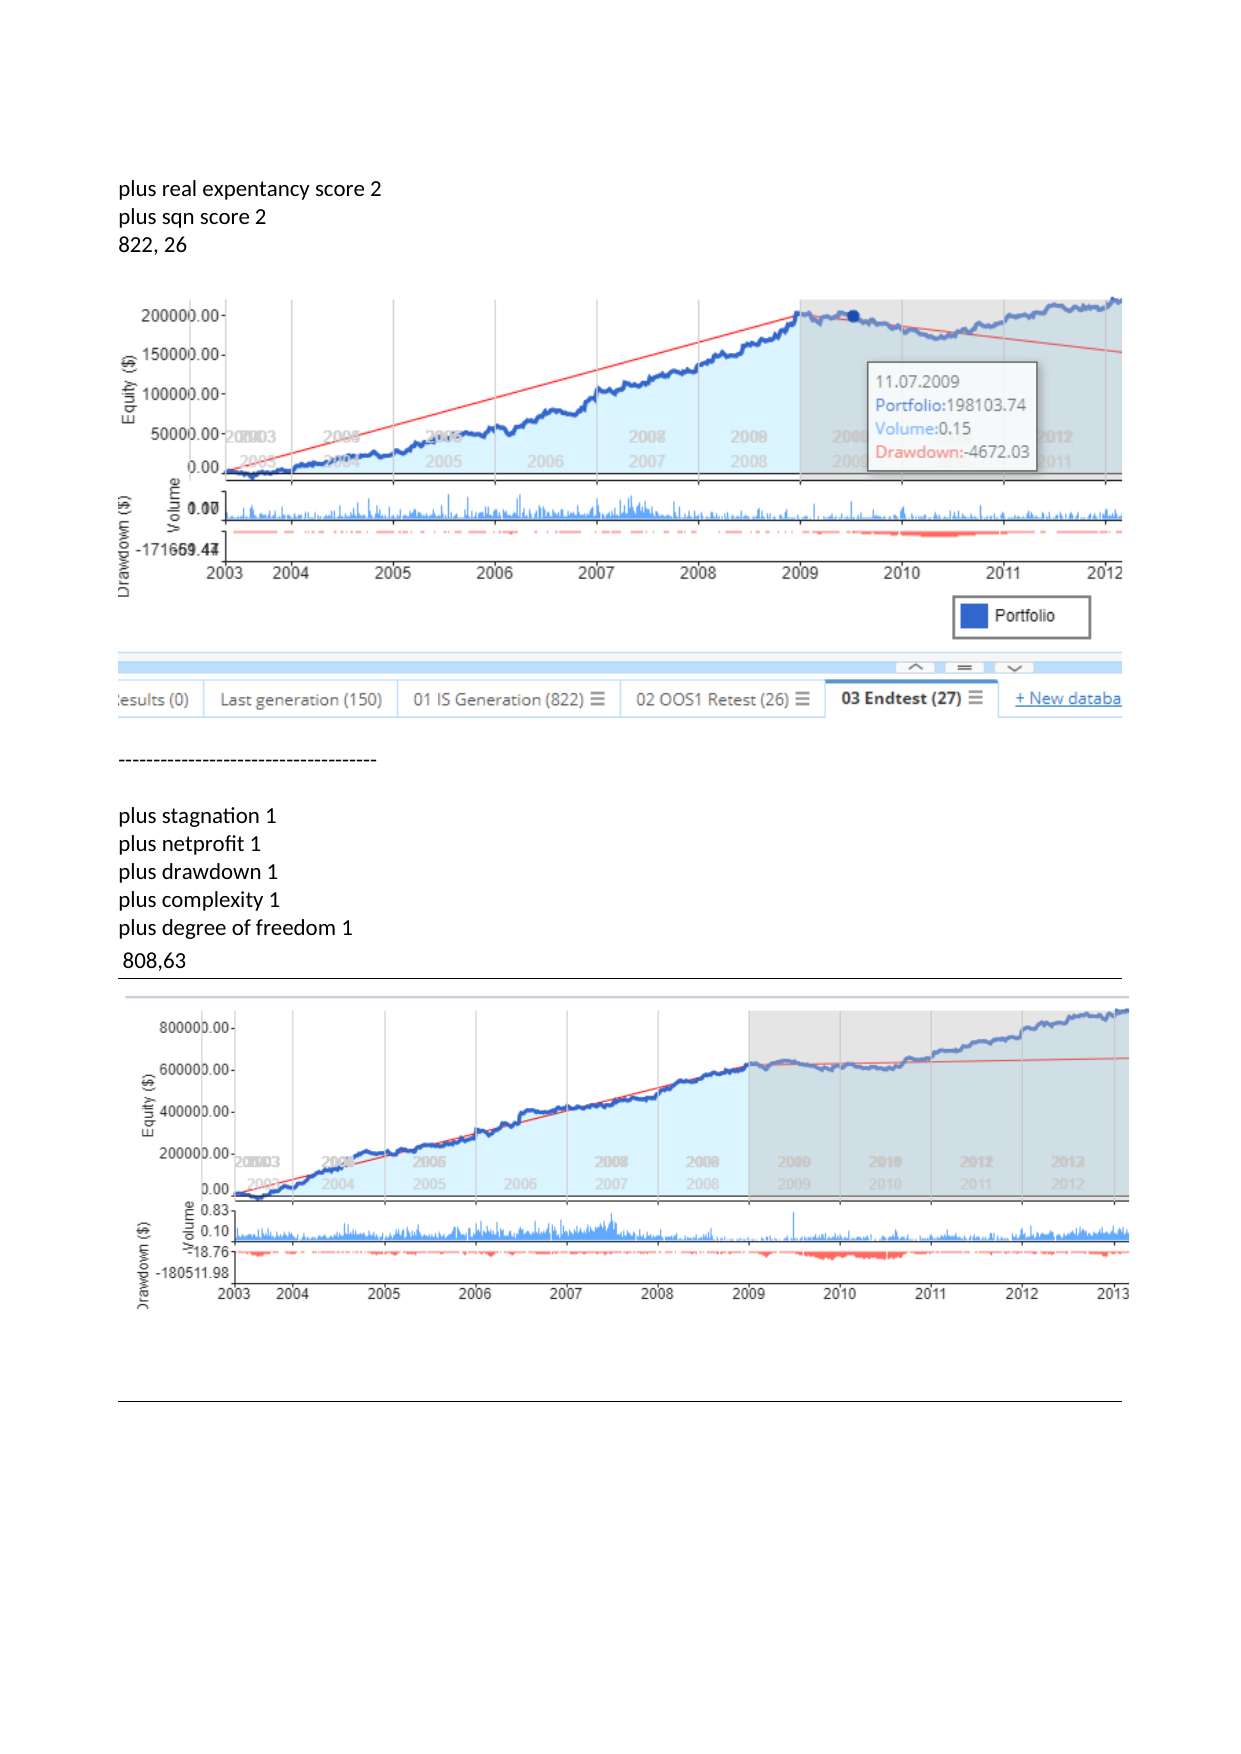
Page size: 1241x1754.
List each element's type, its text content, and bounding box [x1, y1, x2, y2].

picture [125, 996, 1130, 1309]
text plus degree of freedom 1 [118, 913, 1122, 942]
text plus real expentancy score 2 [118, 174, 1122, 202]
picture [118, 286, 1123, 718]
text plus stagnation 1 [118, 801, 1122, 829]
text 808,63 [118, 942, 1122, 978]
text 822, 26 [118, 230, 1122, 258]
text ------------------------------------- [118, 745, 1122, 773]
text plus sqn score 2 [118, 202, 1122, 230]
text plus netprofit 1 [118, 829, 1122, 857]
text plus drawdown 1 [118, 857, 1122, 886]
text plus complexity 1 [118, 886, 1122, 913]
